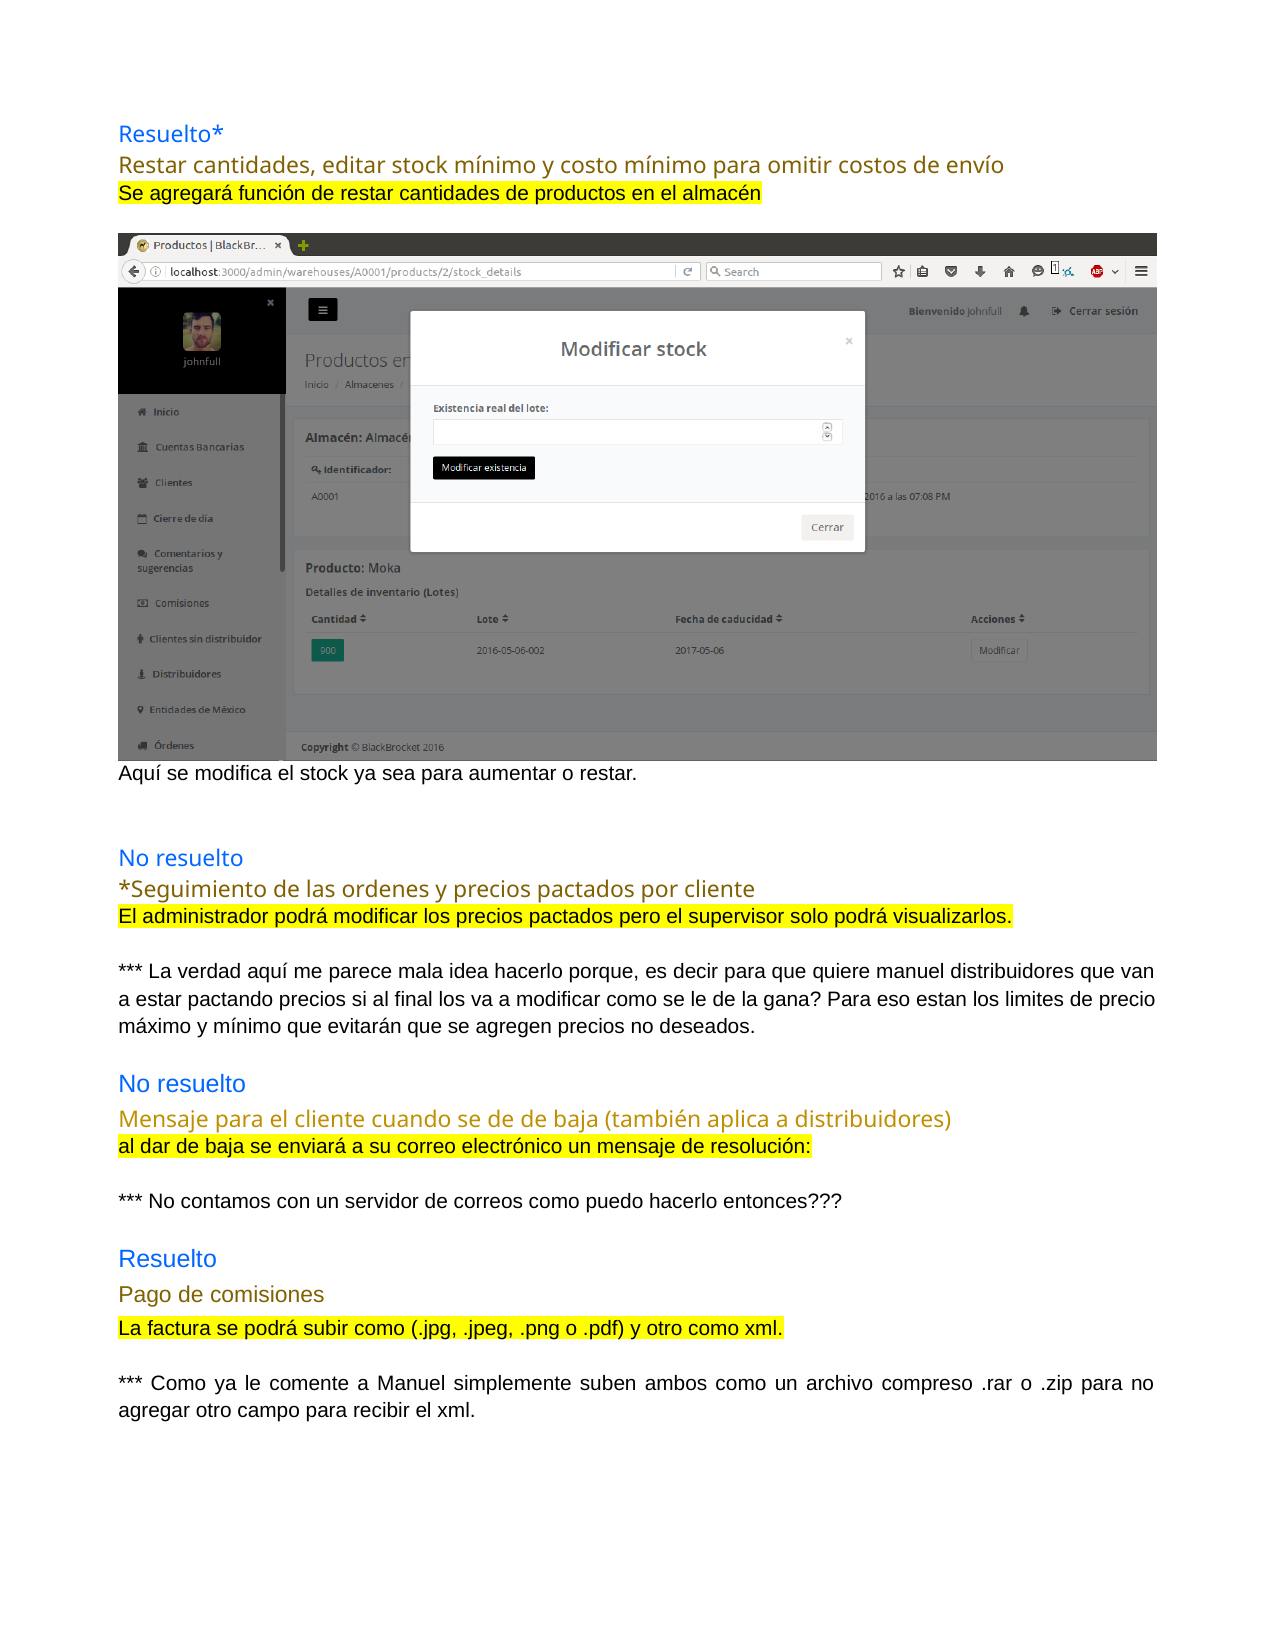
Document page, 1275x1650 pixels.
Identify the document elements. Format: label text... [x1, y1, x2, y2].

text Se agregará función de restar cantidades de productos en el almacén [118, 181, 1157, 204]
picture [118, 233, 1157, 761]
text Mensaje para el cliente cuando se de de baja (también aplica a distribuidores) [118, 1102, 1157, 1134]
subtitle La factura se podrá subir como (.jpg, .jpeg, .png o .pdf) y otro como xml. [118, 1316, 1157, 1339]
text *** La verdad aquí me parece mala idea hacerlo porque, es decir para que quiere manuel distribuidores que van a estar pactando precios si al final los va a modificar como se le de la gana? Para eso estan los limites de precio máximo y mínimo que evitarán que se agregen precios no deseados. [118, 959, 1157, 1038]
text No resuelto [118, 842, 1157, 873]
text El administrador podrá modificar los precios pactados pero el supervisor solo podrá visualizarlos. [118, 904, 1157, 928]
text Resuelto* [118, 118, 1157, 149]
text *** Como ya le comente a Manuel simplemente suben ambos como un archivo compreso .rar o .zip para no agregar otro campo para recibir el xml. [118, 1371, 1157, 1422]
text *Seguimiento de las ordenes y precios pactados por cliente [118, 873, 1157, 904]
text *** No contamos con un servidor de correos como puedo hacerlo entonces??? [118, 1189, 1157, 1213]
text al dar de baja se enviará a su correo electrónico un mensaje de resolución: [118, 1134, 1157, 1158]
text Resuelto [118, 1244, 1157, 1273]
subtitle Pago de comisiones [118, 1281, 1157, 1307]
text Aquí se modifica el stock ya sea para aumentar o restar. [118, 761, 1157, 784]
text Restar cantidades, editar stock mínimo y costo mínimo para omitir costos de envío [118, 149, 1157, 181]
text No resuelto [118, 1069, 1157, 1098]
